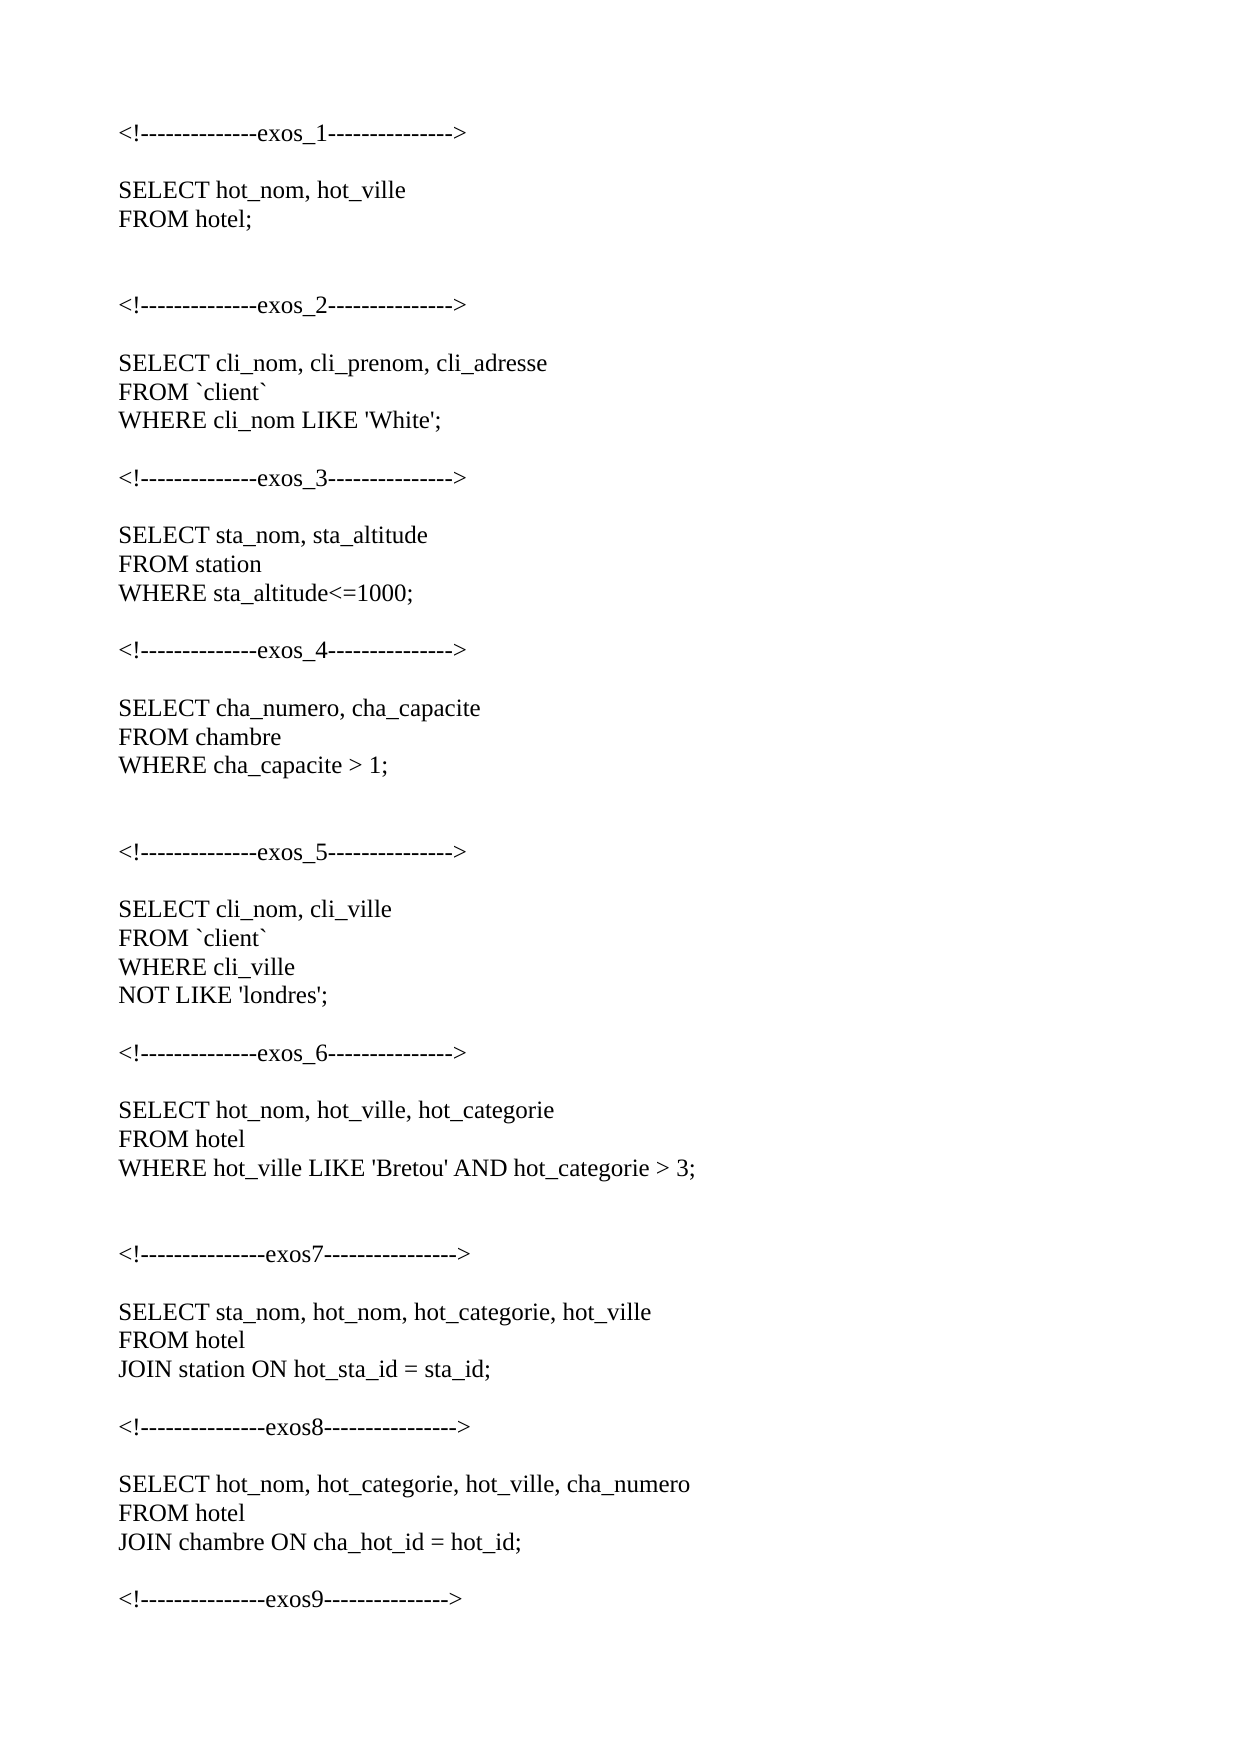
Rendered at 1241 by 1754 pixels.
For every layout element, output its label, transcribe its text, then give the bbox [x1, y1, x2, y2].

text <!--------------exos_1---------------> [118, 118, 1122, 147]
text FROM `client` [118, 377, 1122, 406]
text <!--------------exos_4---------------> [118, 636, 1122, 664]
text JOIN station ON hot_sta_id = sta_id; [118, 1354, 1122, 1383]
text WHERE sta_altitude<=1000; [118, 578, 1122, 607]
text FROM hotel [118, 1326, 1122, 1354]
text WHERE cha_capacite > 1; [118, 751, 1122, 779]
text SELECT hot_nom, hot_ville [118, 176, 1122, 204]
text SELECT cha_numero, cha_capacite [118, 693, 1122, 722]
text WHERE cli_ville [118, 952, 1122, 981]
text <!--------------exos_5---------------> [118, 837, 1122, 866]
text NOT LIKE 'londres'; [118, 981, 1122, 1009]
text SELECT cli_nom, cli_ville [118, 894, 1122, 923]
text JOIN chambre ON cha_hot_id = hot_id; [118, 1527, 1122, 1556]
text FROM station [118, 549, 1122, 578]
text <!---------------exos9---------------> [118, 1584, 1122, 1613]
text SELECT hot_nom, hot_ville, hot_categorie [118, 1096, 1122, 1124]
text FROM hotel; [118, 204, 1122, 233]
text FROM chambre [118, 722, 1122, 751]
text <!--------------exos_2---------------> [118, 291, 1122, 319]
text WHERE hot_ville LIKE 'Bretou' AND hot_categorie > 3; [118, 1153, 1122, 1182]
text SELECT sta_nom, hot_nom, hot_categorie, hot_ville [118, 1297, 1122, 1326]
text WHERE cli_nom LIKE 'White'; [118, 406, 1122, 434]
text <!---------------exos8----------------> [118, 1412, 1122, 1441]
text <!--------------exos_6---------------> [118, 1038, 1122, 1067]
text SELECT cli_nom, cli_prenom, cli_adresse [118, 348, 1122, 377]
text <!--------------exos_3---------------> [118, 463, 1122, 492]
text FROM `client` [118, 923, 1122, 952]
text SELECT sta_nom, sta_altitude [118, 521, 1122, 549]
text FROM hotel [118, 1498, 1122, 1527]
text <!---------------exos7----------------> [118, 1239, 1122, 1268]
text FROM hotel [118, 1124, 1122, 1153]
text SELECT hot_nom, hot_categorie, hot_ville, cha_numero [118, 1469, 1122, 1498]
